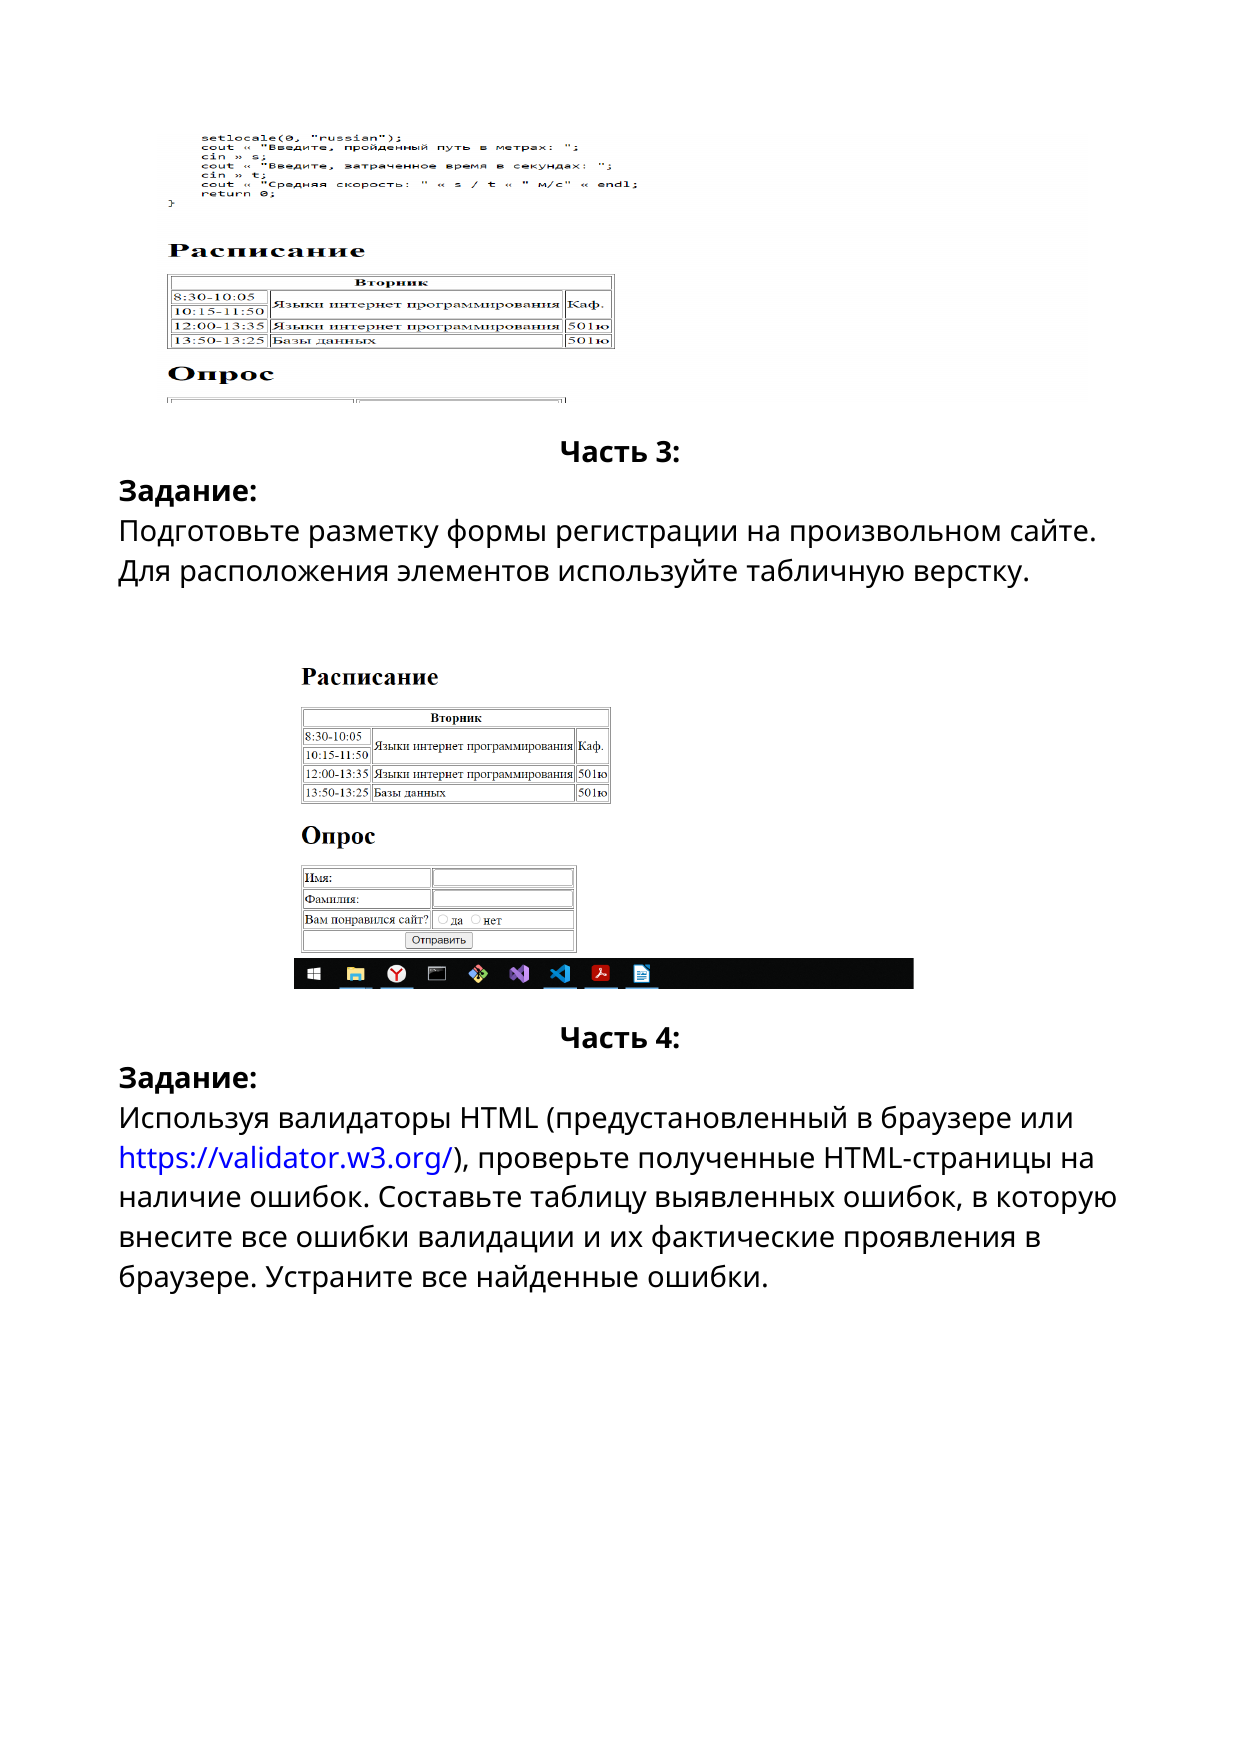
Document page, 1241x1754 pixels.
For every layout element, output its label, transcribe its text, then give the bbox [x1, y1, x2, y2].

text Часть 3: [118, 431, 1122, 471]
text Используя валидаторы HTML (предустановленный в браузере или https://validator.w3.org/), проверьте полученные HTML-страницы на наличие ошибок. Составьте таблицу выявленных ошибок, в которую внесите все ошибки валидации и их фактические проявления в браузере. Устраните все найденные ошибки. [118, 1097, 1122, 1296]
text Задание: [118, 1057, 1122, 1097]
text Подготовьте разметку формы регистрации на произвольном сайте. Для расположения элементов используйте табличную верстку. [118, 510, 1122, 590]
text Часть 4: [118, 1018, 1122, 1057]
text Задание: [118, 471, 1122, 510]
